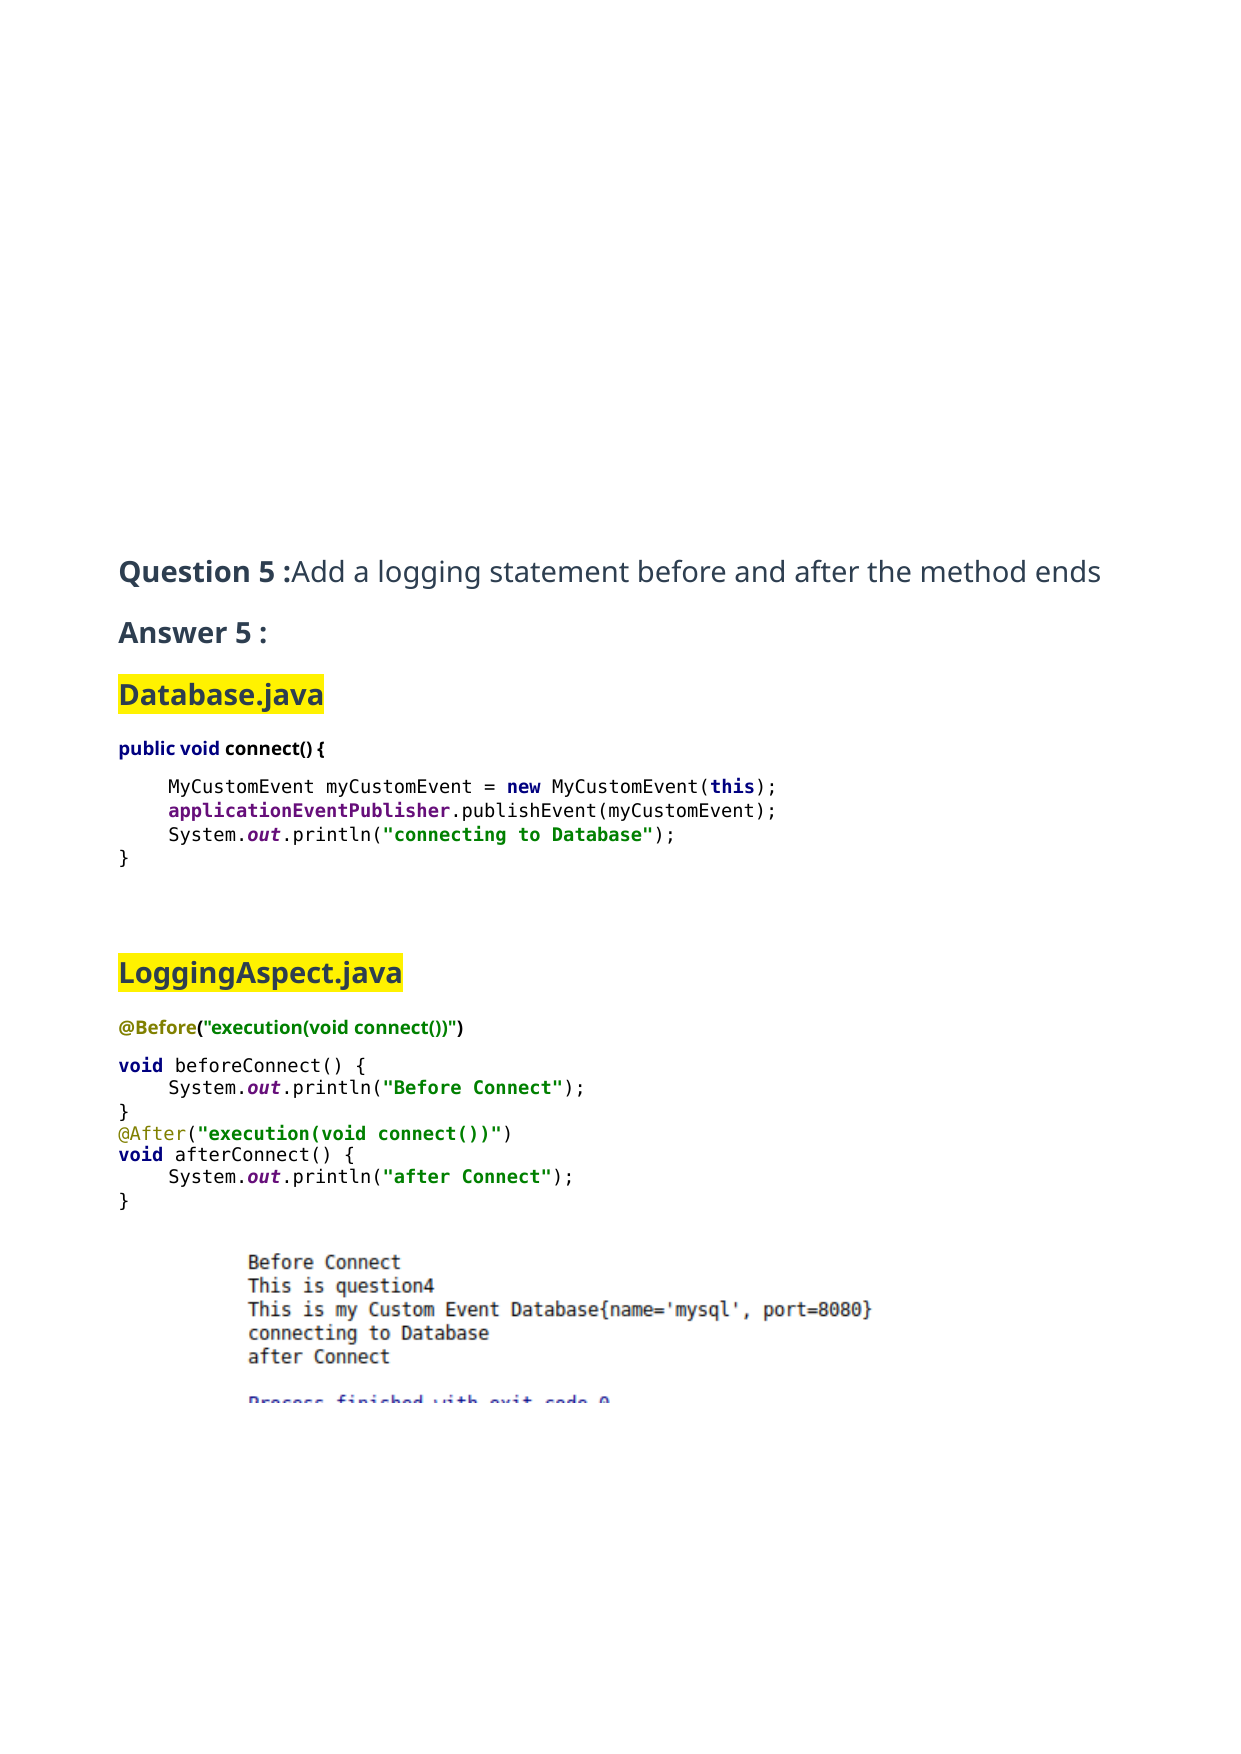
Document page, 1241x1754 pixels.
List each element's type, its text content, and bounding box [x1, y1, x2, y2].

text Answer 5 : [118, 613, 1122, 652]
text } [118, 847, 1122, 869]
text void afterConnect() { [118, 1144, 1122, 1166]
text Question 5 :Add a logging statement before and after the method ends [118, 551, 1122, 591]
text MyCustomEvent myCustomEvent = new MyCustomEvent(this); [118, 776, 1122, 800]
text public void connect() { [118, 735, 1122, 761]
picture [246, 1241, 995, 1403]
text @After("execution(void connect())") [118, 1123, 1122, 1144]
text System.out.println("connecting to Database"); [118, 824, 1122, 847]
text } [118, 1101, 1122, 1123]
text System.out.println("Before Connect"); [118, 1077, 1122, 1101]
text System.out.println("after Connect"); [118, 1166, 1122, 1190]
text applicationEventPublisher.publishEvent(myCustomEvent); [118, 800, 1122, 824]
text } [118, 1190, 1122, 1212]
text @Before("execution(void connect())") [118, 1014, 1122, 1039]
text Database.java [118, 674, 1122, 714]
text LoggingAspect.java [118, 953, 1122, 992]
text void beforeConnect() { [118, 1055, 1122, 1077]
